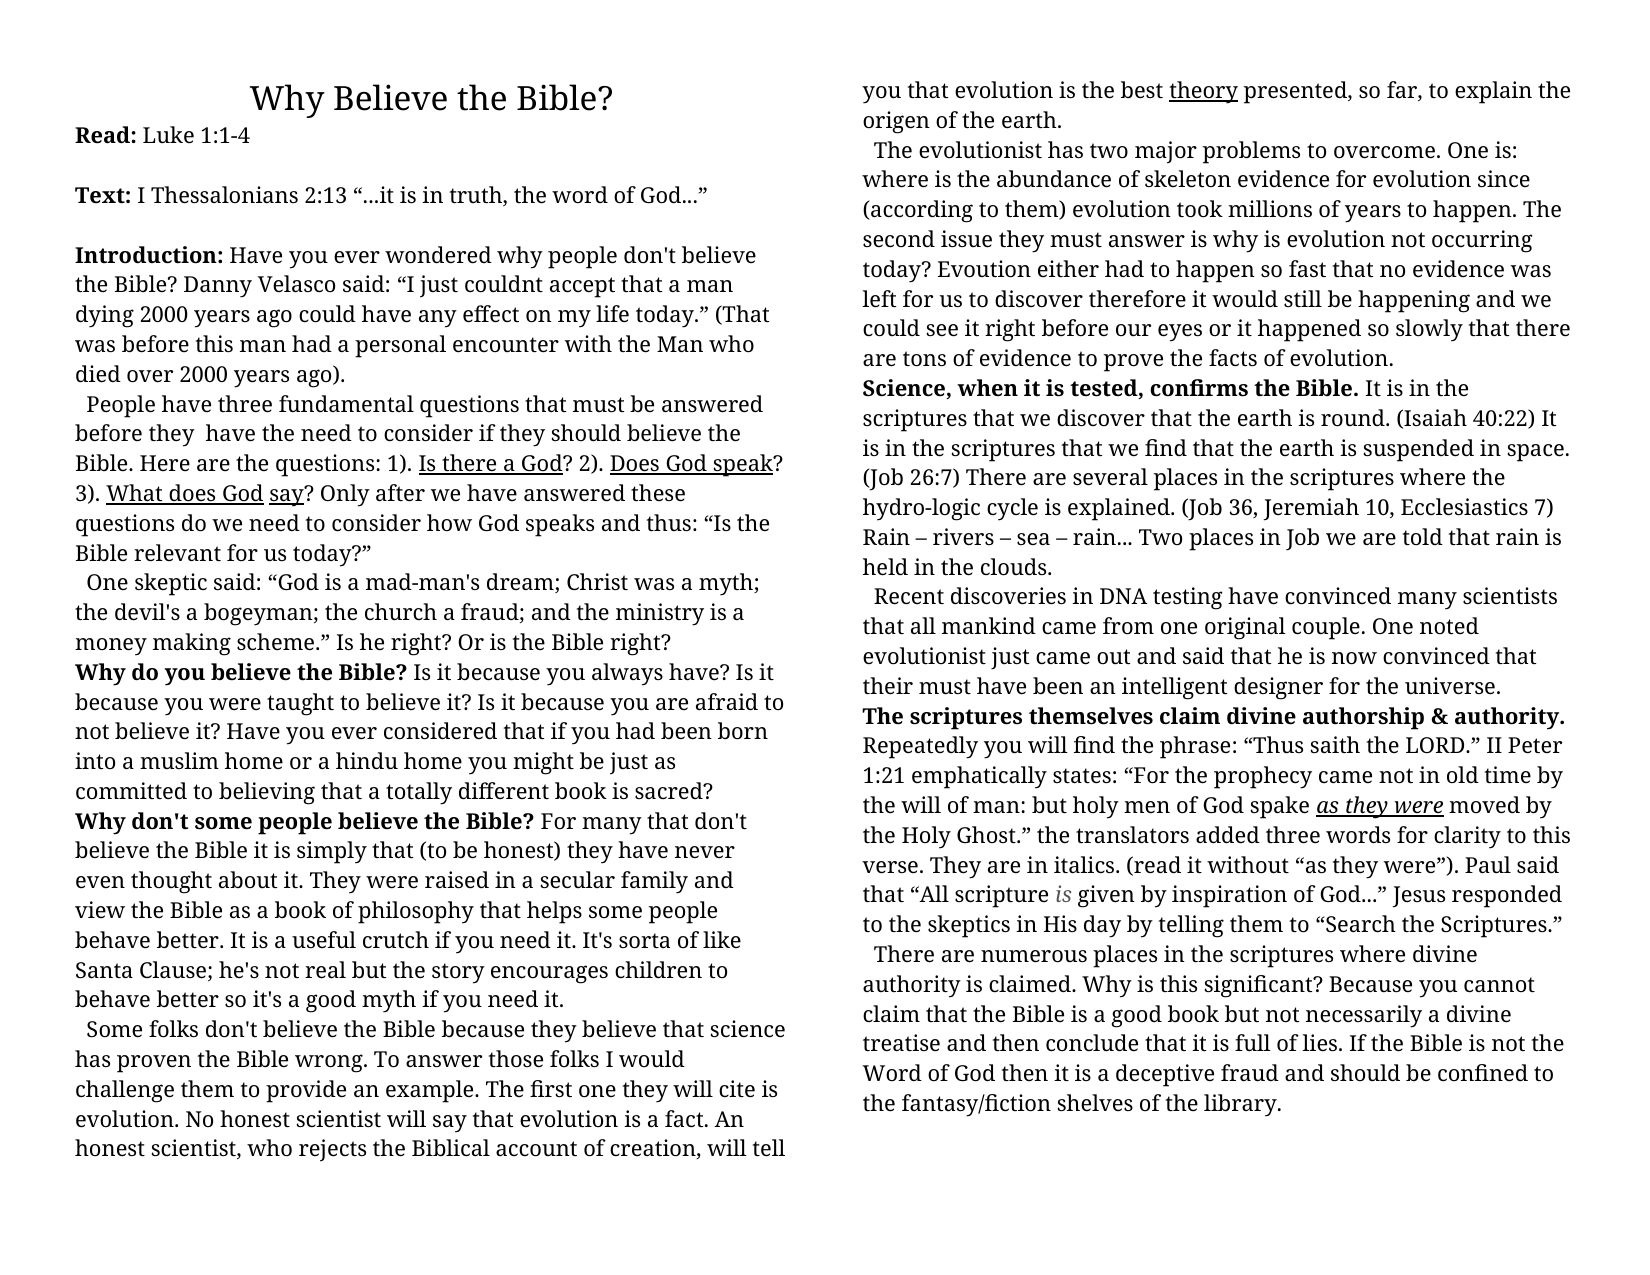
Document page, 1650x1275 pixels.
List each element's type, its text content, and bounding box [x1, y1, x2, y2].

subtitle The evolutionist has two major problems to overcome. One is: where is the abundance of skeleton evidence for evolution since (according to them) evolution took millions of years to happen. The second issue they must answer is why is evolution not occurring today? Evoution either had to happen so fast that no evidence was left for us to discover therefore it would still be happening and we could see it right before our eyes or it happened so slowly that there are tons of evidence to prove the facts of evolution. [862, 134, 1575, 373]
subtitle The scriptures themselves claim divine authorship & authority. [862, 701, 1575, 730]
subtitle Introduction: Have you ever wondered why people don't believe the Bible? Danny Velasco said: “I just couldnt accept that a man dying 2000 years ago could have any effect on my life today.” (That was before this man had a personal encounter with the Man who died over 2000 years ago). [75, 239, 787, 388]
text Text: I Thessalonians 2:13 “...it is in truth, the word of God...” [75, 180, 787, 210]
subtitle Why don't some people believe the Bible? For many that don't believe the Bible it is simply that (to be honest) they have never even thought about it. They were raised in a secular family and view the Bible as a book of philosophy that helps some people behave better. It is a useful crutch if you need it. It's sorta of like Santa Clause; he's not real but the story encourages children to behave better so it's a good myth if you need it. [75, 806, 787, 1014]
subtitle Science, when it is tested, confirms the Bible. It is in the scriptures that we discover that the earth is round. (Isaiah 40:22) It is in the scriptures that we find that the earth is suspended in space. (Job 26:7) There are several places in the scriptures where the hydro-logic cycle is explained. (Job 36, Jeremiah 10, Ecclesiastics 7) Rain – rivers – sea – rain... Two places in Job we are told that rain is held in the clouds. [862, 373, 1575, 581]
text Read: Luke 1:1-4 [75, 120, 787, 150]
subtitle Some folks don't believe the Bible because they believe that science has proven the Bible wrong. To answer those folks I would challenge them to provide an example. The first one they will cite is evolution. No honest scientist will say that evolution is a fact. An honest scientist, who rejects the Biblical account of creation, will tell [75, 1014, 787, 1163]
subtitle Why do you believe the Bible? Is it because you always have? Is it because you were taught to believe it? Is it because you are afraid to not believe it? Have you ever considered that if you had been born into a muslim home or a hindu home you might be just as committed to believing that a totally different book is sacred? [75, 657, 787, 806]
subtitle you that evolution is the best theory presented, so far, to explain the origen of the earth. [862, 75, 1575, 134]
subtitle Recent discoveries in DNA testing have convinced many scientists that all mankind came from one original couple. One noted evolutionist just came out and said that he is now convinced that their must have been an intelligent designer for the universe. [862, 581, 1575, 701]
text Why Believe the Bible? [75, 75, 787, 120]
subtitle There are numerous places in the scriptures where divine authority is claimed. Why is this significant? Because you cannot claim that the Bible is a good book but not necessarily a divine treatise and then conclude that it is full of lies. If the Bible is not the Word of God then it is a deceptive fraud and should be confined to the fantasy/fiction shelves of the library. [862, 939, 1575, 1118]
subtitle People have three fundamental questions that must be answered before they have the need to consider if they should believe the Bible. Here are the questions: 1). Is there a God? 2). Does God speak? 3). What does God say? Only after we have answered these questions do we need to consider how God speaks and thus: “Is the Bible relevant for us today?” [75, 388, 787, 567]
subtitle Repeatedly you will find the phrase: “Thus saith the LORD.” II Peter 1:21 emphatically states: “For the prophecy came not in old time by the will of man: but holy men of God spake as they were moved by the Holy Ghost.” the translators added three words for clarity to this verse. They are in italics. (read it without “as they were”). Paul said that “All scripture is given by inspiration of God...” Jesus responded to the skeptics in His day by telling them to “Search the Scriptures.” [862, 730, 1575, 939]
subtitle One skeptic said: “God is a mad-man's dream; Christ was a myth; the devil's a bogeyman; the church a fraud; and the ministry is a money making scheme.” Is he right? Or is the Bible right? [75, 567, 787, 657]
